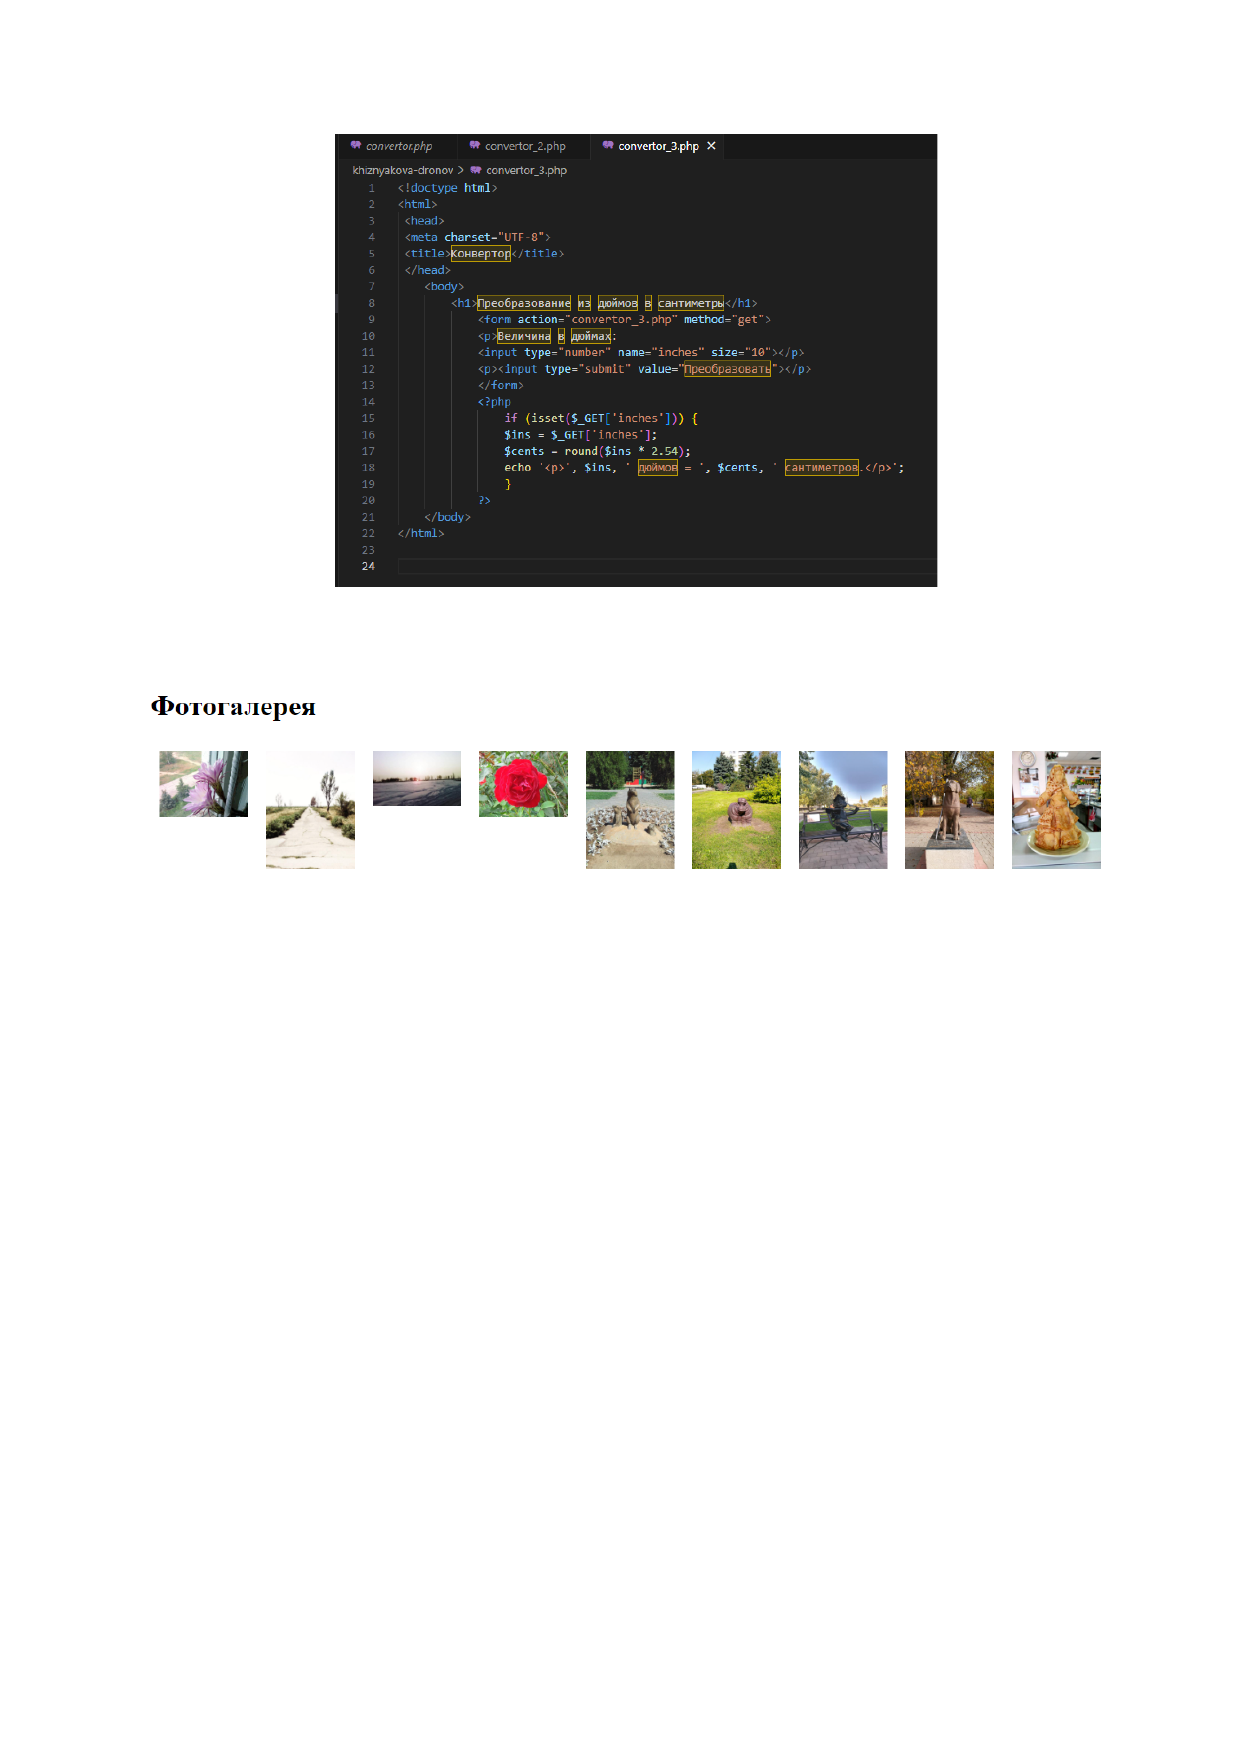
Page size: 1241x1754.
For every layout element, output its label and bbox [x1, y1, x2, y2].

picture [335, 134, 938, 587]
picture [144, 680, 1148, 928]
